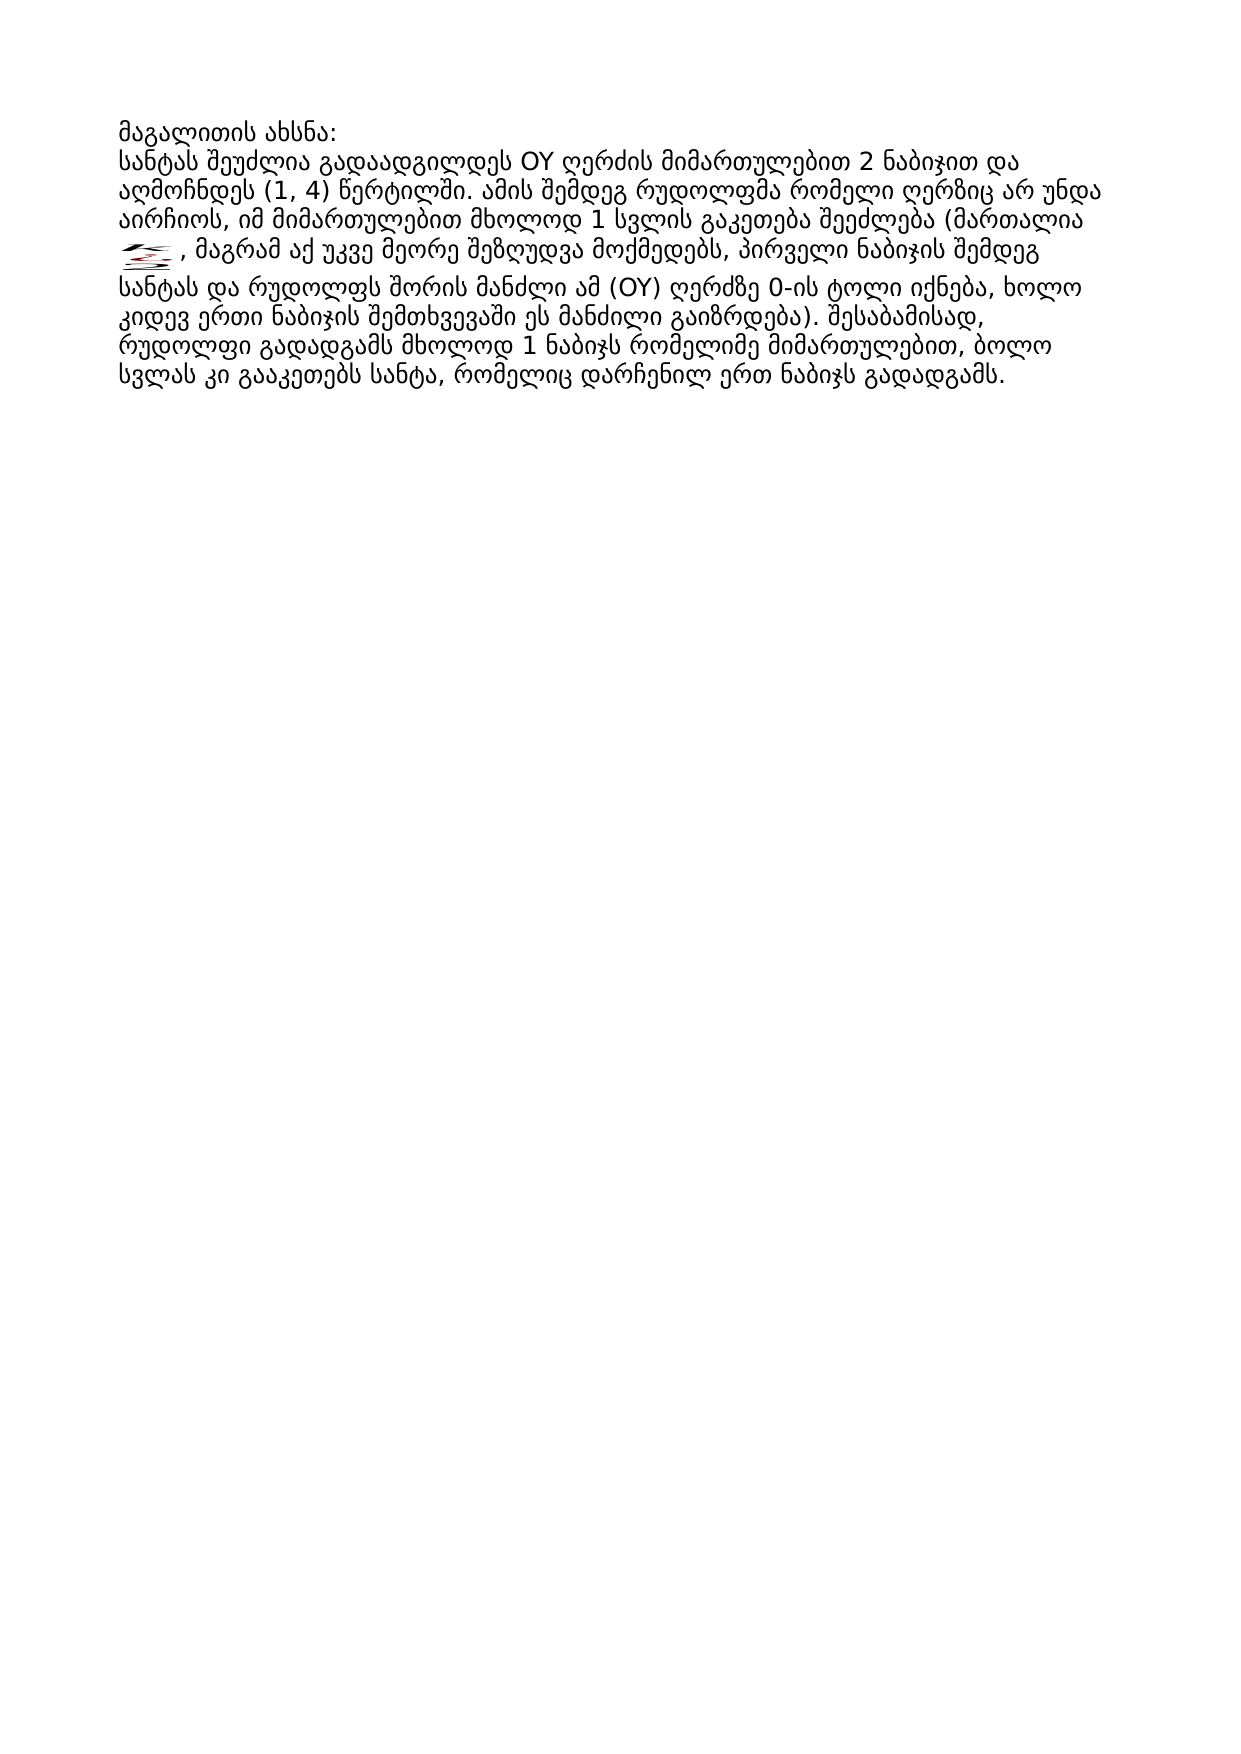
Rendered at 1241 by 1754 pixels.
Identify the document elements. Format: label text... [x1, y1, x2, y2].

text მაგალითის ახსნა: [118, 118, 1122, 147]
text სანტას შეუძლია გადაადგილდეს OY ღერძის მიმართულებით 2 ნაბიჯით და აღმოჩნდეს (1, 4) წერტილში. ამის შემდეგ რუდოლფმა რომელი ღერზიც არ უნდა აირჩიოს, იმ მიმართულებით მხოლოდ 1 სვლის გაკეთება შეეძლება (მართალია , მაგრამ აქ უკვე მეორე შეზღუდვა მოქმედებს, პირველი ნაბიჯის შემდეგ სანტას და რუდოლფს შორის მანძლი ამ (OY) ღერძზე 0-ის ტოლი იქნება, ხოლო კიდევ ერთი ნაბიჯის შემთხვევაში ეს მანძილი გაიზრდება). შესაბამისად, რუდოლფი გადადგამს მხოლოდ 1 ნაბიჯს რომელიმე მიმართულებით, ბოლო სვლას კი გააკეთებს სანტა, რომელიც დარჩენილ ერთ ნაბიჯს გადადგამს. [118, 147, 1122, 389]
